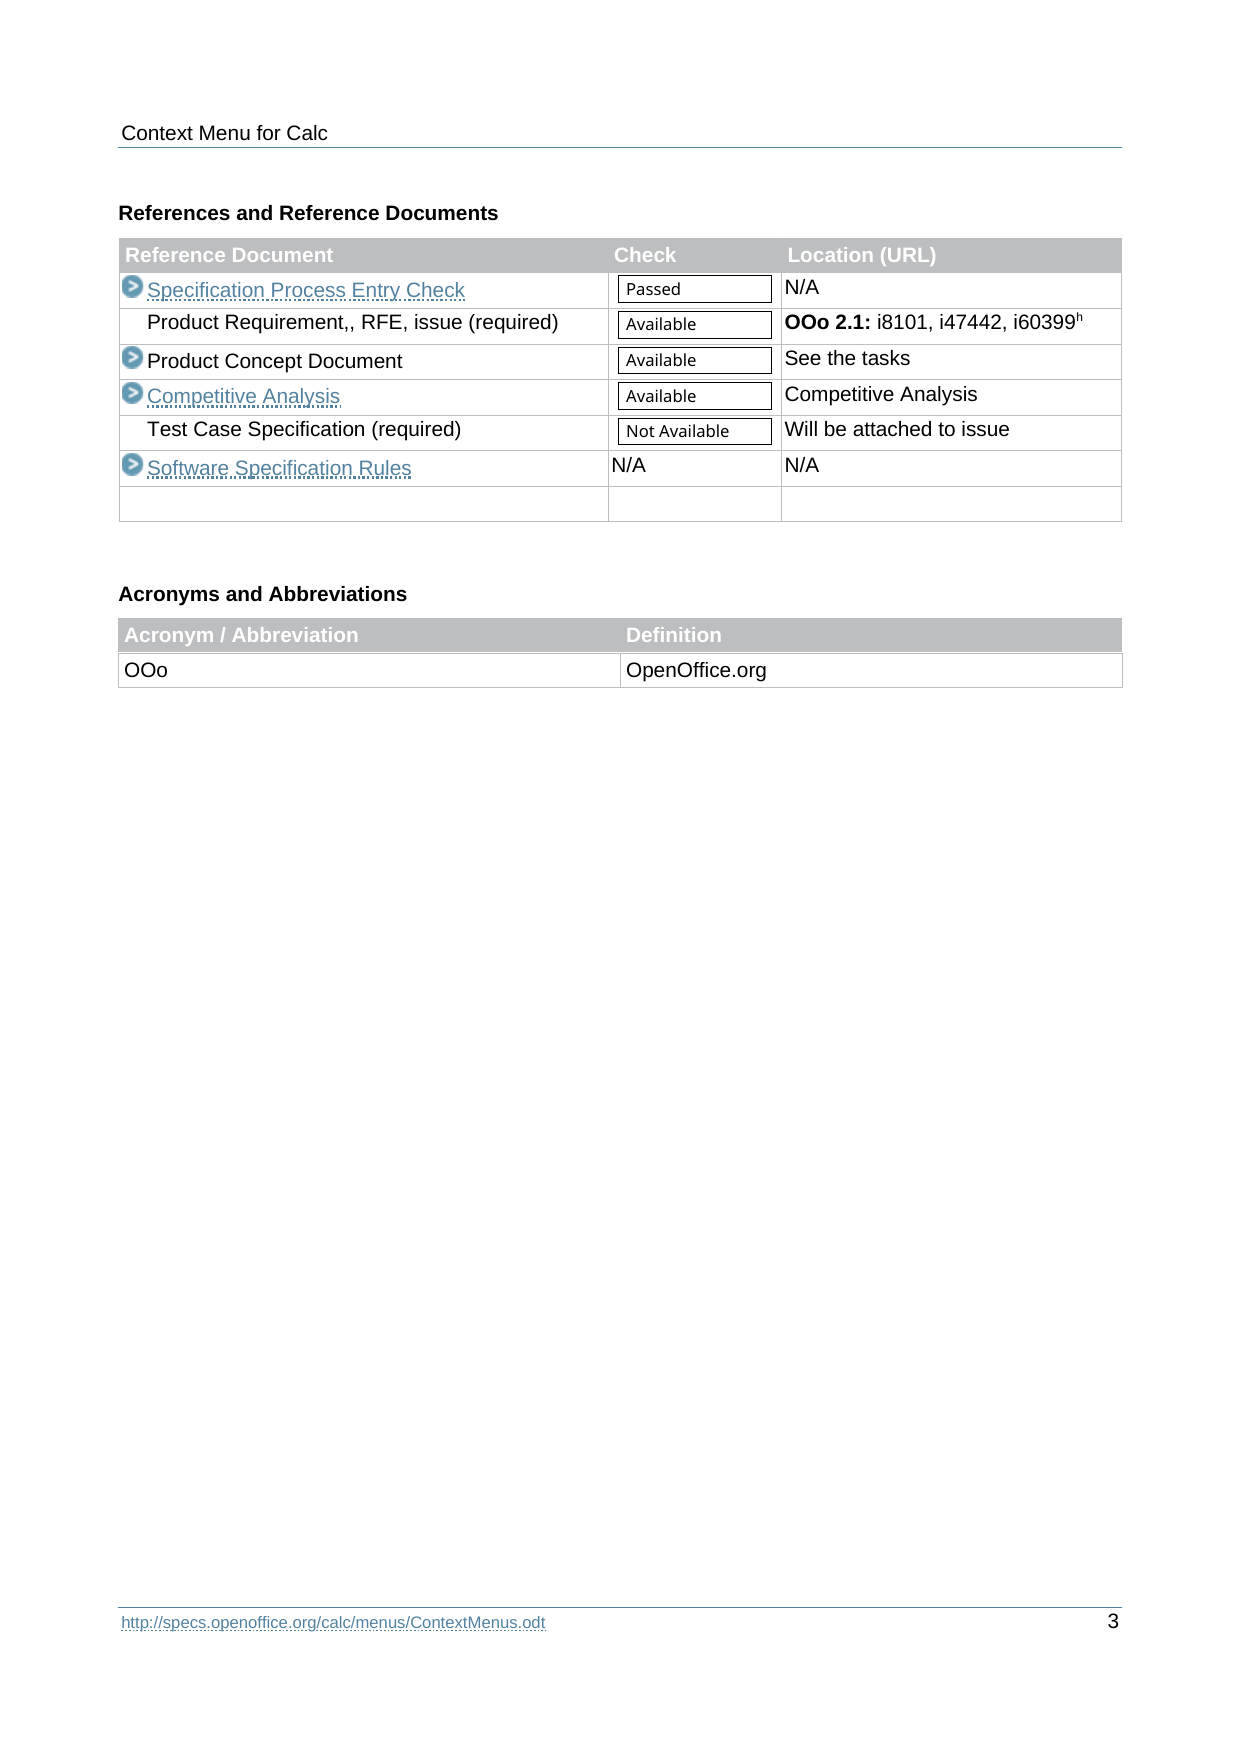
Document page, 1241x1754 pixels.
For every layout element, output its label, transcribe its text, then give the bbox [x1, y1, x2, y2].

table_cell [609, 345, 781, 379]
table_cell Test Case Specification (required) [120, 416, 608, 450]
table_header Location (URL) [782, 238, 1122, 273]
table_cell N/A [782, 451, 1121, 486]
table_cell [782, 487, 1121, 521]
subtitle References and Reference Documents [118, 202, 1122, 225]
table_cell Specification Process Entry Check [120, 273, 608, 308]
table_header Definition [620, 618, 1122, 652]
table_cell N/A [609, 451, 781, 486]
table_cell [609, 309, 781, 344]
table_cell See the tasks [782, 345, 1121, 379]
table_cell [609, 416, 781, 450]
table_cell Competitive Analysis [120, 380, 608, 415]
subtitle Acronyms and Abbreviations [118, 582, 1122, 605]
picture [122, 346, 147, 369]
table_cell Product Concept Document [120, 345, 608, 379]
table_cell [609, 380, 781, 415]
table_header Acronym / Abbreviation [118, 618, 620, 652]
table_cell Will be attached to issue [782, 416, 1121, 450]
table_cell N/A [782, 273, 1121, 308]
table_cell Competitive Analysis [782, 380, 1121, 415]
table_cell [609, 487, 781, 521]
picture [122, 382, 147, 404]
table_cell OpenOffice.org [621, 654, 1122, 687]
picture [122, 275, 147, 298]
table_cell Software Specification Rules [120, 451, 608, 486]
table_cell OOo [119, 654, 620, 687]
table_header Reference Document [119, 238, 608, 273]
table_cell <Other, e.g. references to related specs> [120, 487, 608, 521]
picture [122, 453, 147, 476]
table_header Check [609, 238, 781, 273]
table_cell OOo 2.1: i8101, i47442, i60399h [782, 309, 1121, 344]
table_cell [609, 273, 781, 308]
table_cell Product Requirement,, RFE, issue (required) [120, 309, 608, 344]
